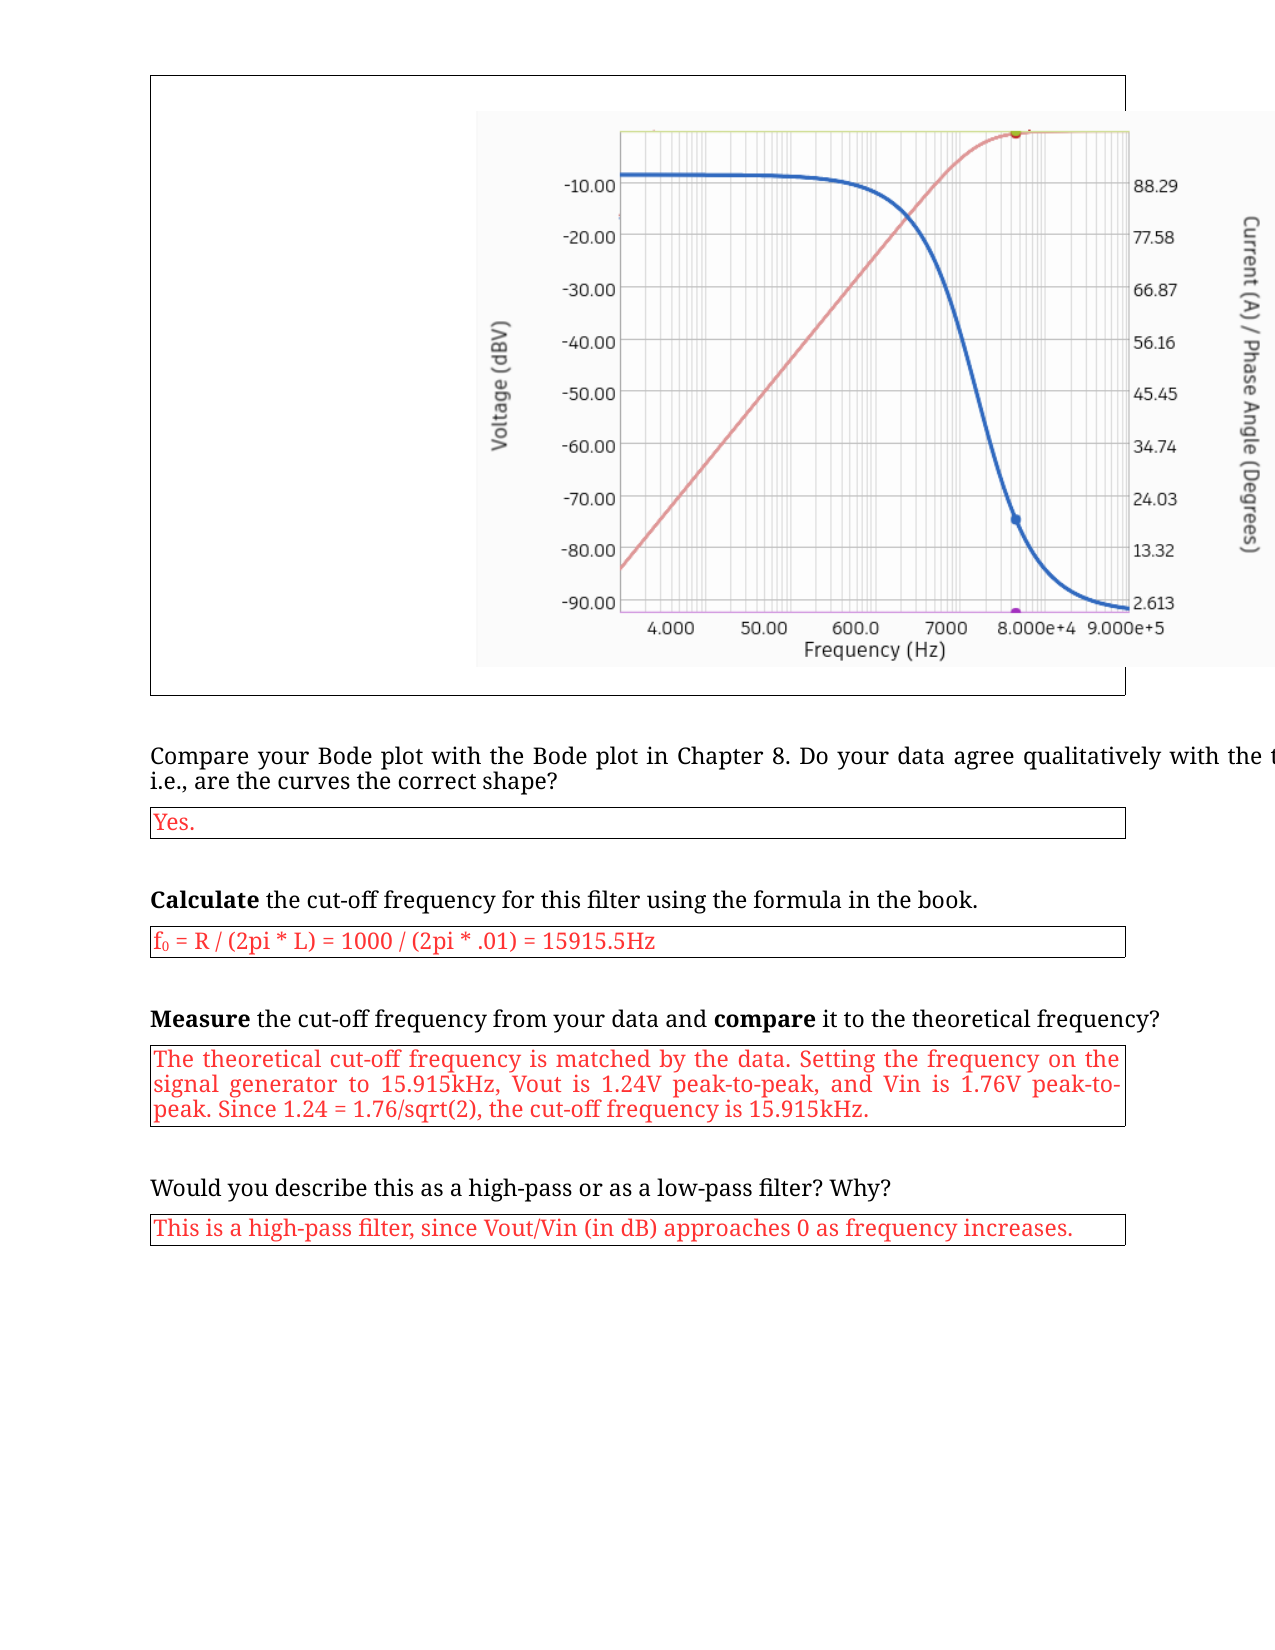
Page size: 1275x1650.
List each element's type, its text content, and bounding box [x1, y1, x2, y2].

text Calculate the cut-off frequency for this filter using the formula in the book. [150, 888, 1275, 913]
text Yes. [151, 808, 1125, 838]
text Would you describe this as a high-pass or as a low-pass filter? Why? [150, 1176, 1275, 1201]
text The theoretical cut-off frequency is matched by the data. Setting the frequency on the signal generator to 15.915kHz, Vout is 1.24V peak-to-peak, and Vin is 1.76V peak-to-peak. Since 1.24 = 1.76/sqrt(2), the cut-off frequency is 15.915kHz. [151, 1046, 1125, 1126]
text Measure the cut-off frequency from your data and compare it to the theoretical frequency? [150, 1007, 1275, 1032]
text Compare your Bode plot with the Bode plot in Chapter 8. Do your data agree qualitatively with the theory, i.e., are the curves the correct shape? [150, 745, 1275, 795]
text This is a high-pass filter, since Vout/Vin (in dB) approaches 0 as frequency increases. [151, 1215, 1125, 1245]
picture [476, 111, 1275, 667]
text f0 = R / (2pi * L) = 1000 / (2pi * .01) = 15915.5Hz [151, 927, 1125, 957]
